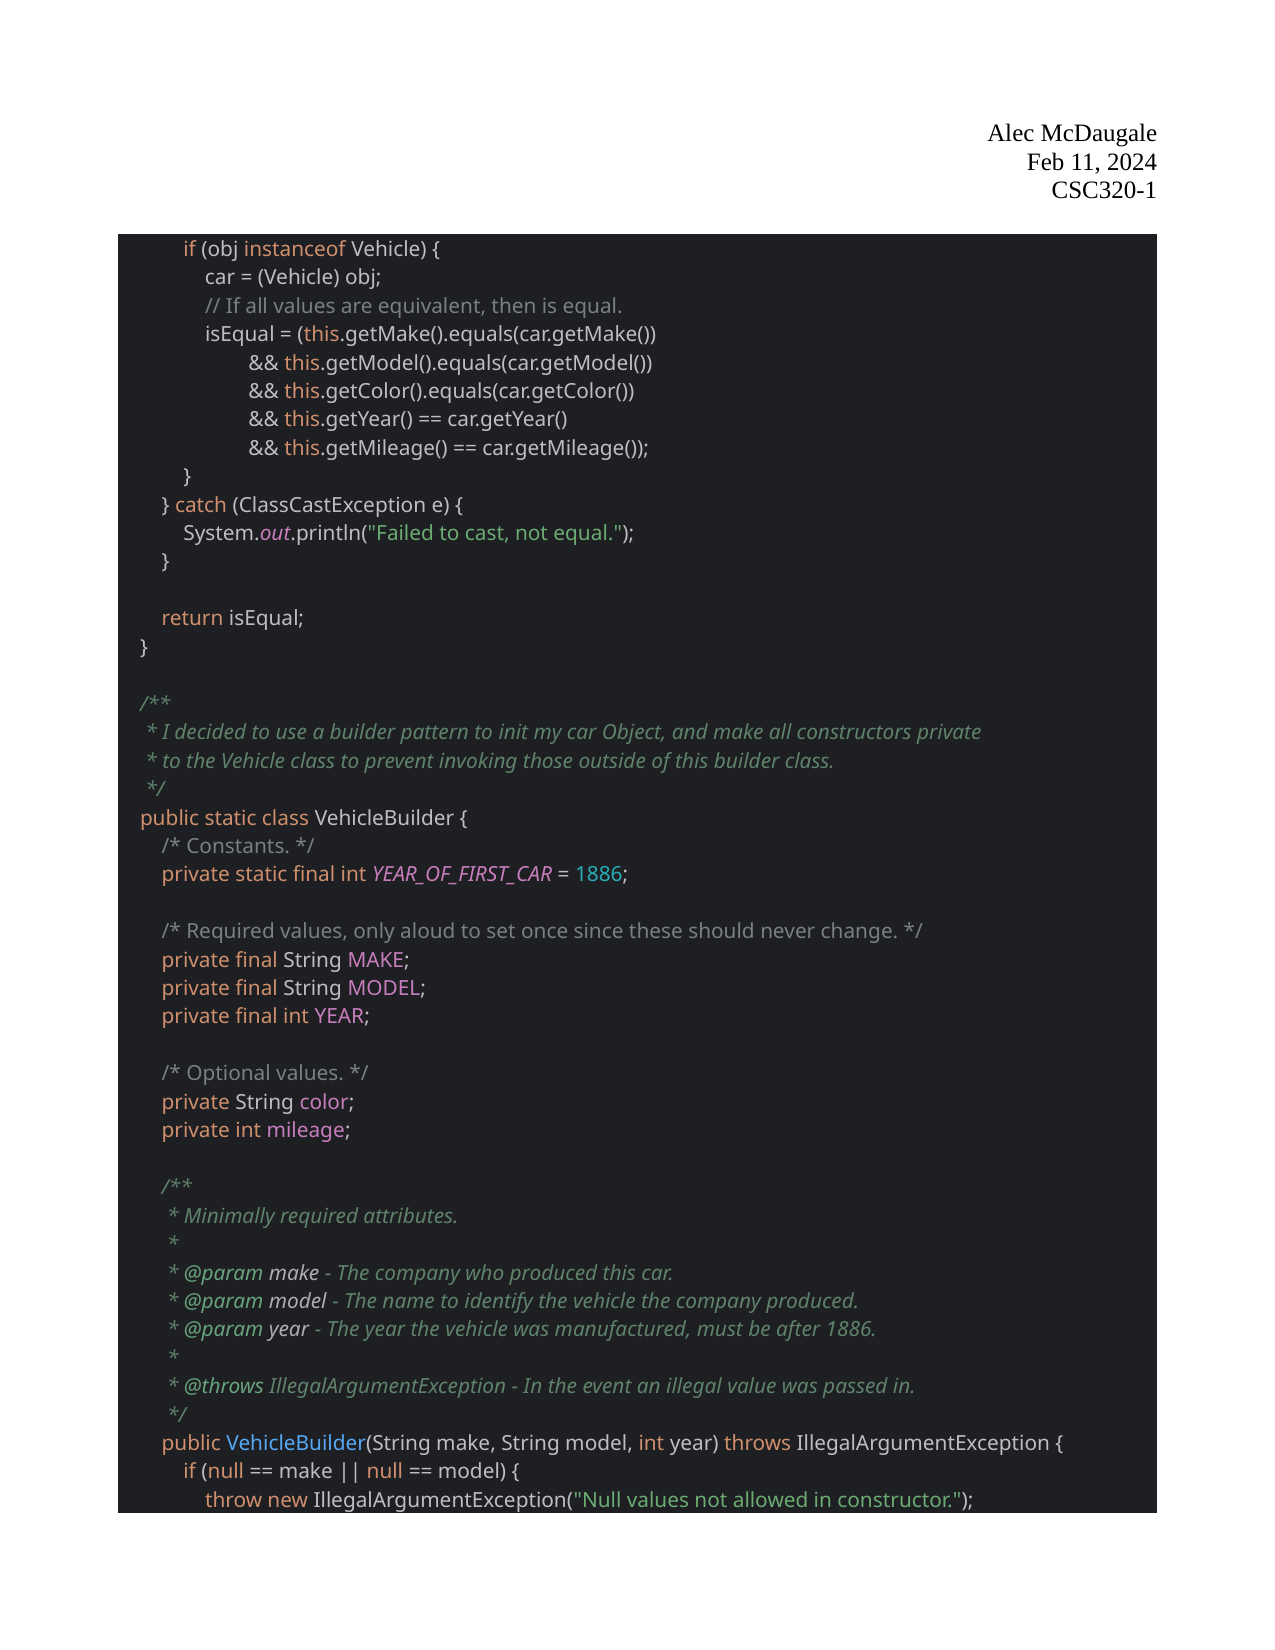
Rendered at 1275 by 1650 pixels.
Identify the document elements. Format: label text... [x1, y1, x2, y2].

text if (obj instanceof Vehicle) { car = (Vehicle) obj; // If all values are equivalent, then is equal. isEqual = (this.getMake().equals(car.getMake()) && this.getModel().equals(car.getModel()) && this.getColor().equals(car.getColor()) && this.getYear() == car.getYear() && this.getMileage() == car.getMileage()); } } catch (ClassCastException e) { System.out.println("Failed to cast, not equal."); } return isEqual; } /** * I decided to use a builder pattern to init my car Object, and make all constructors private * to the Vehicle class to prevent invoking those outside of this builder class. */ public static class VehicleBuilder { /* Constants. */ private static final int YEAR_OF_FIRST_CAR = 1886; /* Required values, only aloud to set once since these should never change. */ private final String MAKE; private final String MODEL; private final int YEAR; /* Optional values. */ private String color; private int mileage; /** * Minimally required attributes. * * @param make - The company who produced this car. * @param model - The name to identify the vehicle the company produced. * @param year - The year the vehicle was manufactured, must be after 1886. * * @throws IllegalArgumentException - In the event an illegal value was passed in. */ public VehicleBuilder(String make, String model, int year) throws IllegalArgumentException { if (null == make || null == model) { throw new IllegalArgumentException("Null values not allowed in constructor."); [118, 234, 1157, 1513]
